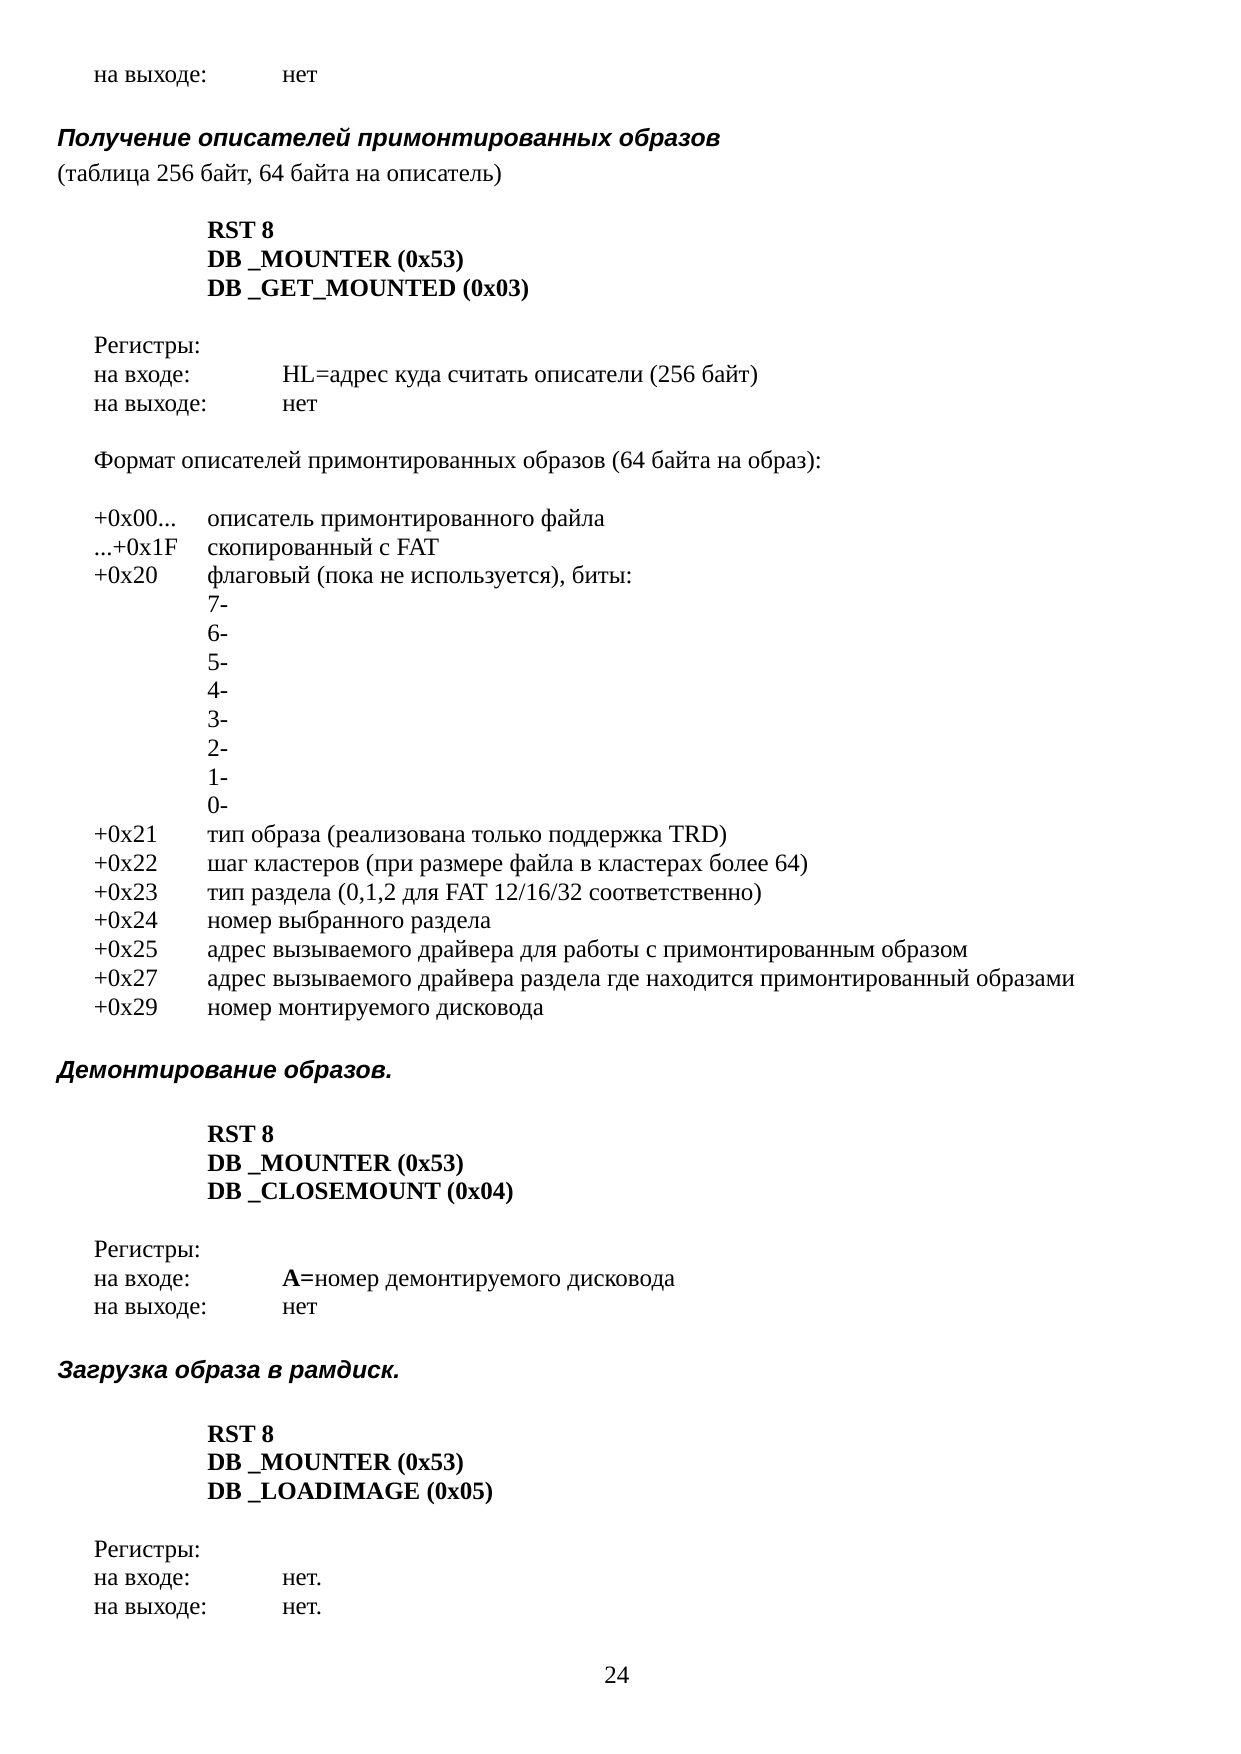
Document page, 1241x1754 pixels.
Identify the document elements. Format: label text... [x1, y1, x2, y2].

text 7- [57, 589, 1176, 618]
text Регистры: [57, 1234, 1176, 1263]
text +0x22 шаг кластеров (при размере файла в кластерах более 64) [57, 848, 1176, 877]
text RST 8 [57, 1419, 1176, 1447]
text RST 8 [57, 1119, 1176, 1148]
text +0x00... описатель примонтированного файла [57, 503, 1176, 532]
text на входе: нет. [57, 1562, 1176, 1591]
text на входе: HL=адрес куда считать описатели (256 байт) [57, 359, 1176, 388]
text DB _MOUNTER (0x53) [57, 1148, 1176, 1176]
text на выходе: нет [57, 59, 1176, 88]
text DB _LOADIMAGE (0x05) [57, 1476, 1176, 1505]
text Формат описателей примонтированных образов (64 байта на образ): [57, 445, 1176, 474]
text 3- [57, 704, 1176, 733]
text RST 8 [57, 215, 1176, 244]
subtitle Загрузка образа в рамдиск. [57, 1355, 1176, 1384]
text DB _GET_MOUNTED (0x03) [57, 273, 1176, 302]
text 2- [57, 733, 1176, 762]
text 6- [57, 618, 1176, 647]
subtitle Получение описателей примонтированных образов [57, 123, 1176, 152]
text DB _MOUNTER (0x53) [57, 1447, 1176, 1476]
text Регистры: [57, 330, 1176, 359]
text +0x23 тип раздела (0,1,2 для FAT 12/16/32 соответственно) [57, 877, 1176, 905]
text (таблица 256 байт, 64 байта на описатель) [57, 158, 1176, 187]
text +0x27 адрес вызываемого драйвера раздела где находится примонтированный образами [57, 963, 1176, 992]
text 4- [57, 675, 1176, 704]
text DB _CLOSEMOUNT (0x04) [57, 1176, 1176, 1205]
text +0x24 номер выбранного раздела [57, 905, 1176, 934]
subtitle Демонтирование образов. [57, 1055, 1176, 1084]
text 0- [57, 790, 1176, 819]
text на выходе: нет [57, 1291, 1176, 1320]
text на входе: A=номер демонтируемого дисковода [57, 1263, 1176, 1291]
text +0x20 флаговый (пока не используется), биты: [57, 560, 1176, 589]
text +0x21 тип образа (реализована только поддержка TRD) [57, 819, 1176, 848]
text DB _MOUNTER (0x53) [57, 244, 1176, 273]
text на выходе: нет [57, 388, 1176, 417]
text +0x25 адрес вызываемого драйвера для работы с примонтированным образом [57, 934, 1176, 963]
text 5- [57, 647, 1176, 675]
text 1- [57, 762, 1176, 790]
text на выходе: нет. [57, 1591, 1176, 1620]
text Регистры: [57, 1534, 1176, 1562]
text ...+0x1F скопированный с FAT [57, 532, 1176, 560]
text +0x29 номер монтируемого дисковода [57, 992, 1176, 1020]
